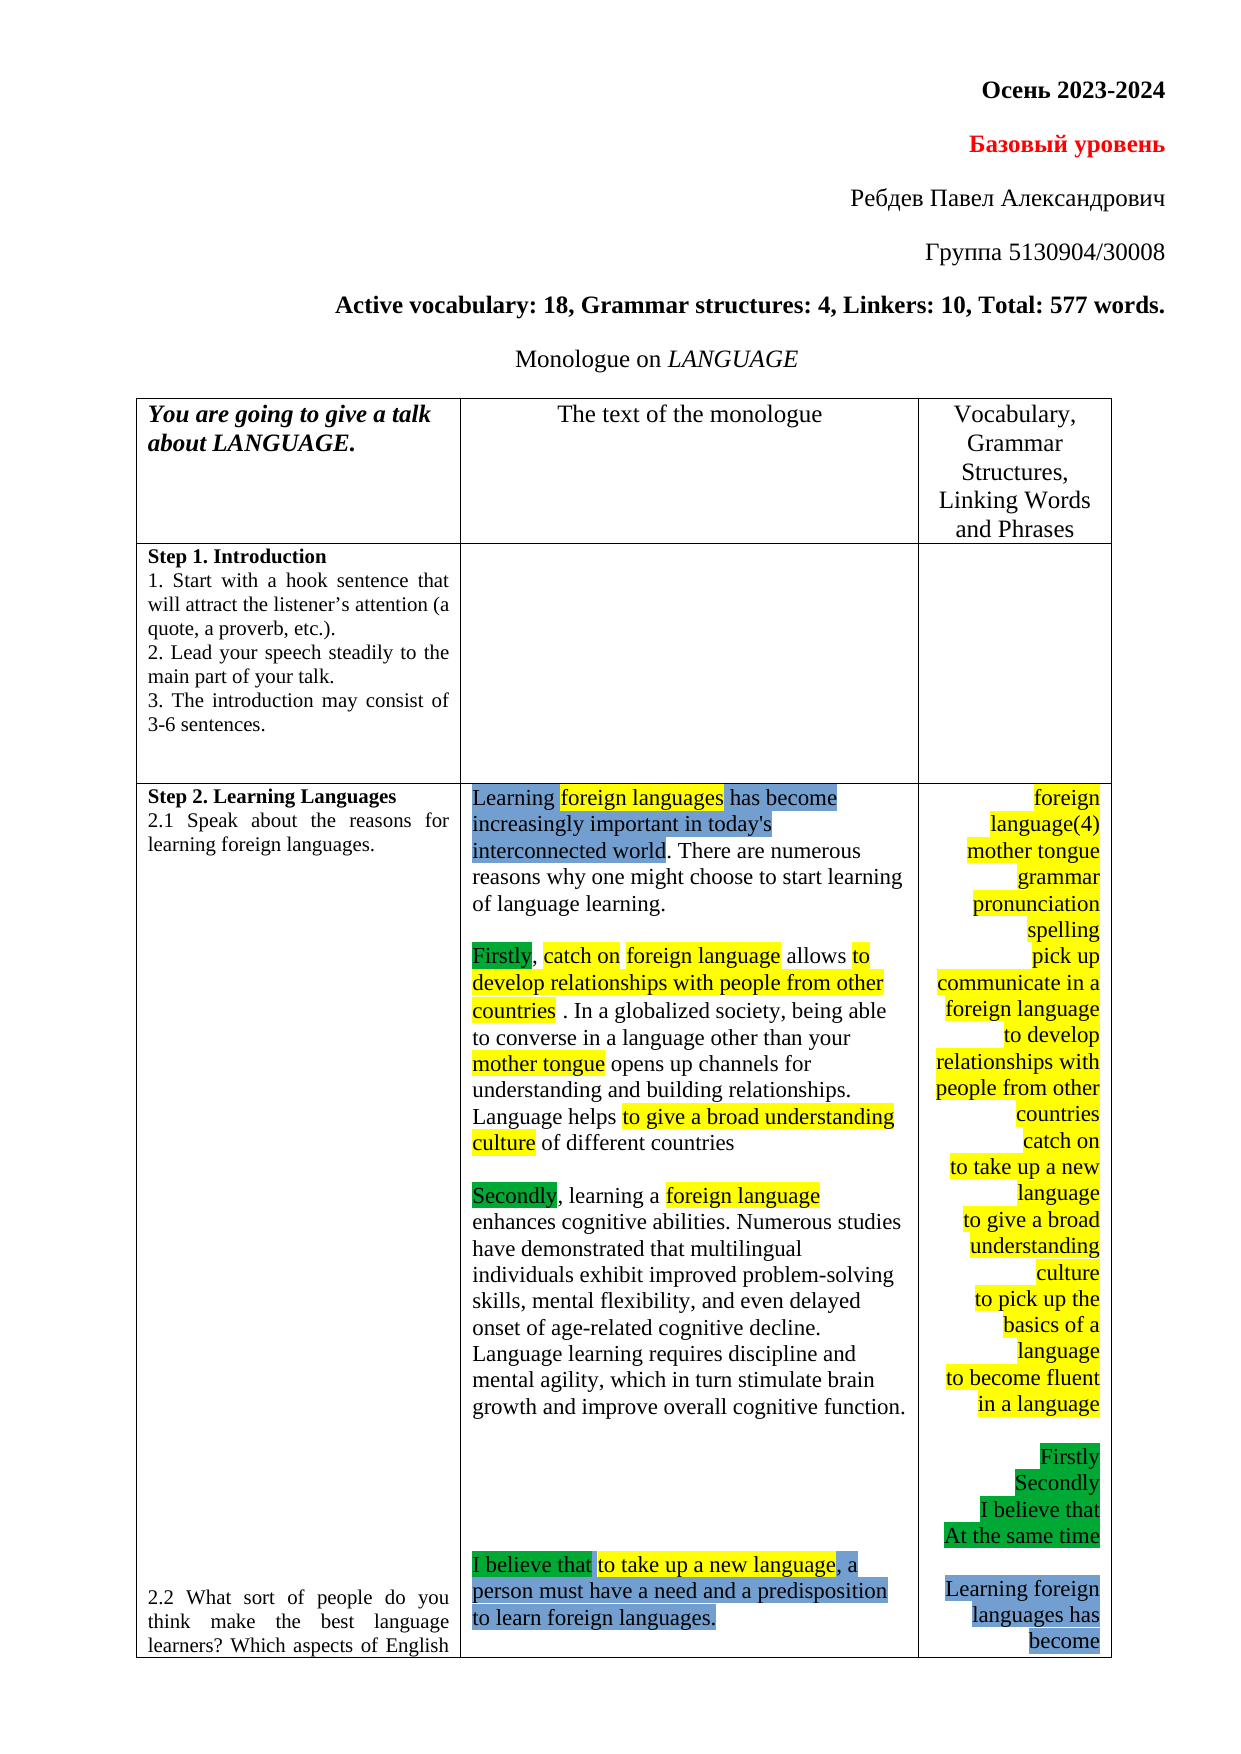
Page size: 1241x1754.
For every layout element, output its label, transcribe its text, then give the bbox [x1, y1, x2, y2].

table_cell foreign language(4) mother tongue grammar pronunciation spelling pick up communicate in a foreign language to develop relationships with people from other countries catch on to take up a new language to give a broad understanding culture to pick up the basics of a language to become fluent in a language Firstly Secondly I believe that At the same time Learning foreign languages has become [919, 784, 1111, 1657]
table_header You are going to give a talk about LANGUAGE. [137, 399, 460, 543]
text Active vocabulary: 18, Grammar structures: 4, Linkers: 10, Total: 577 words. [148, 290, 1165, 319]
table_cell Step 2. Learning Languages 2.1 Speak about the reasons for learning foreign languages. 2.2 What sort of people do you think make the best language learners? Which aspects of English [137, 784, 460, 1657]
table_cell [461, 544, 918, 783]
text Базовый уровень [148, 129, 1165, 158]
text Ребдев Павел Александрович [148, 183, 1165, 211]
table_header The text of the monologue [461, 399, 918, 543]
text Осень 2023-2024 [148, 75, 1165, 104]
text Monologue on LANGUAGE [148, 344, 1165, 373]
table_cell Step 1. Introduction 1. Start with a hook sentence that will attract the listener’s attention (a quote, a proverb, etc.). 2. Lead your speech steadily to the main part of your talk. 3. The introduction may consist of 3-6 sentences. [137, 544, 460, 783]
table_header Vocabulary, Grammar Structures, Linking Words and Phrases [919, 399, 1111, 543]
table_cell [919, 544, 1111, 783]
text Группа 5130904/30008 [148, 237, 1165, 265]
table_cell Learning foreign languages has become increasingly important in today's interconnected world. There are numerous reasons why one might choose to start learning of language learning. Firstly, catch on foreign language allows to develop relationships with people from other countries . In a globalized society, being able to converse in a language other than your mother tongue opens up channels for understanding and building relationships. Language helps to give a broad understanding culture of different countries Secondly, learning a foreign language enhances cognitive abilities. Numerous studies have demonstrated that multilingual individuals exhibit improved problem-solving skills, mental flexibility, and even delayed onset of age-related cognitive decline. Language learning requires discipline and mental agility, which in turn stimulate brain growth and improve overall cognitive function. I believe that to take up a new language, a person must have a need and a predisposition to learn foreign languages. [461, 784, 918, 1657]
